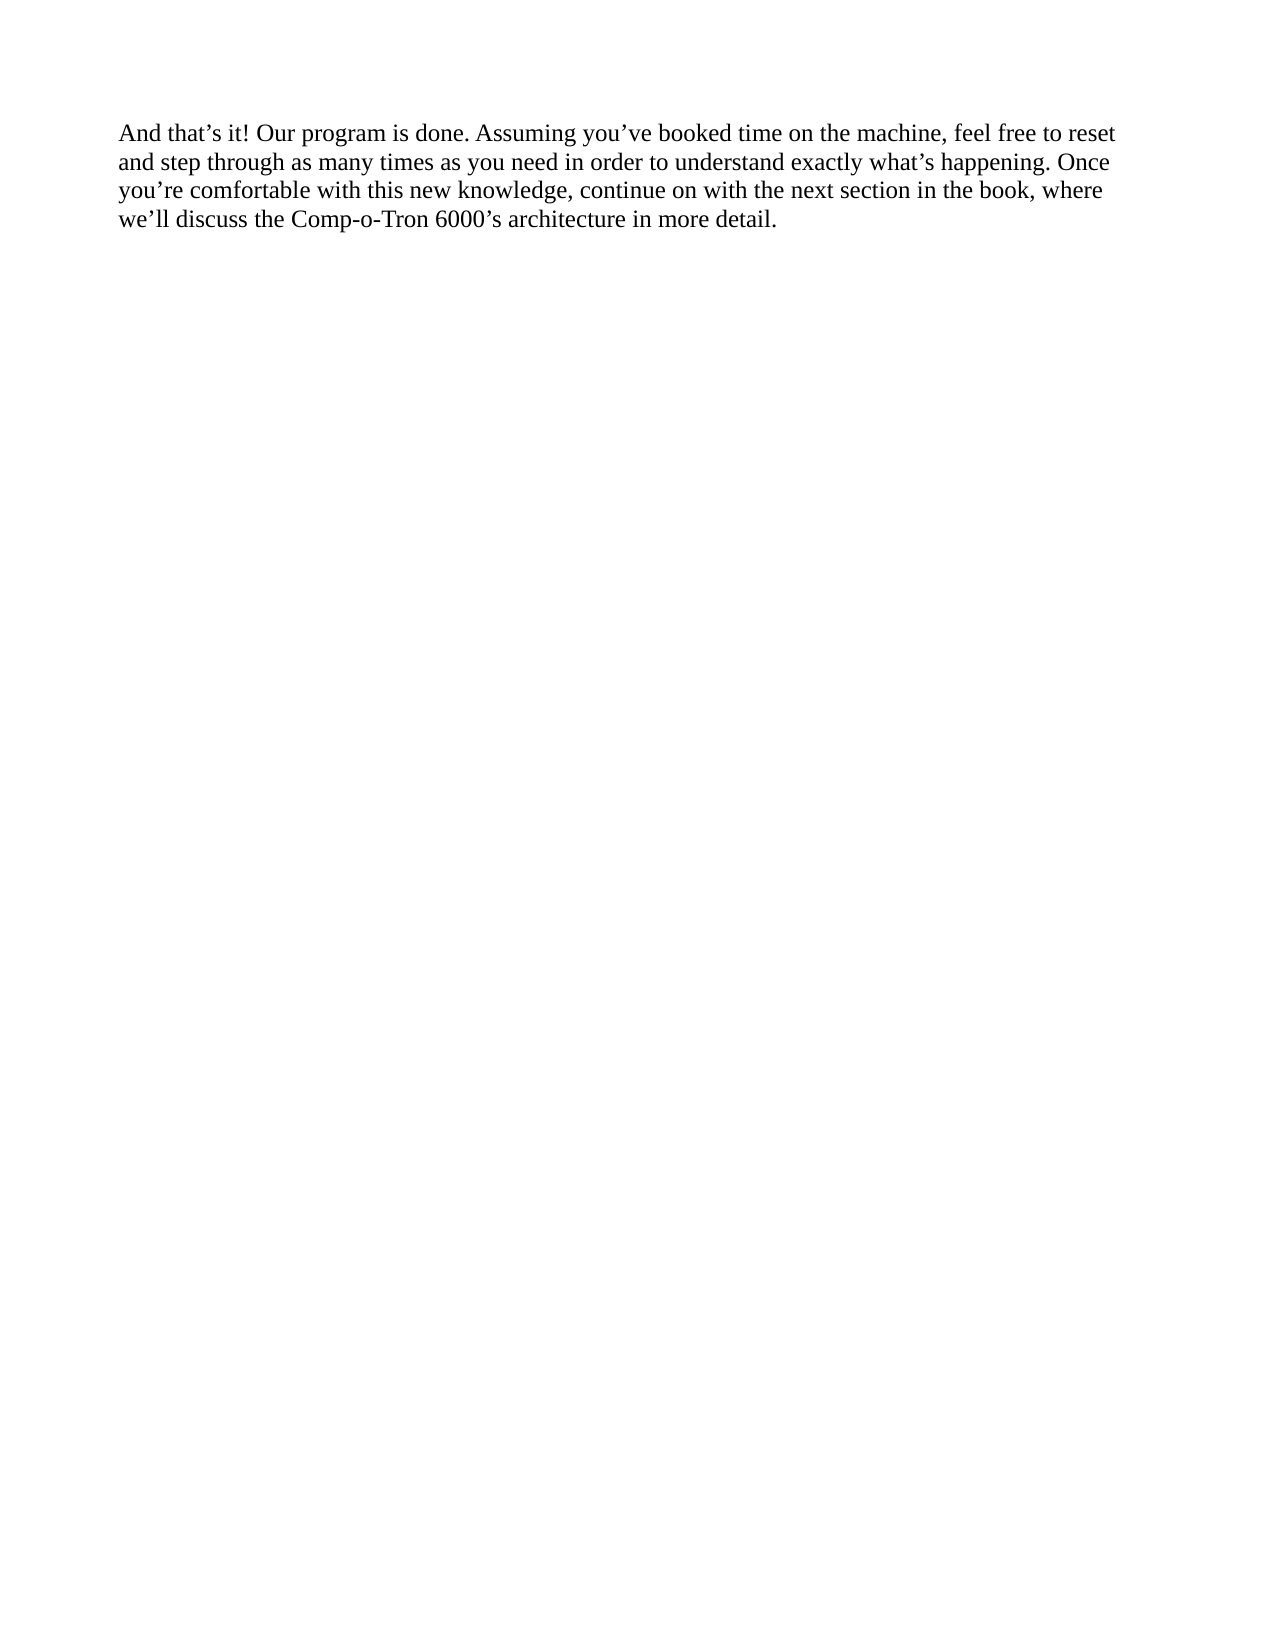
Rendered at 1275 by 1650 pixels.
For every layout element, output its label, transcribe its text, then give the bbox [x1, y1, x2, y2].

text And that’s it! Our program is done. Assuming you’ve booked time on the machine, feel free to reset and step through as many times as you need in order to understand exactly what’s happening. Once you’re comfortable with this new knowledge, continue on with the next section in the book, where we’ll discuss the Comp-o-Tron 6000’s architecture in more detail. [118, 118, 1157, 233]
